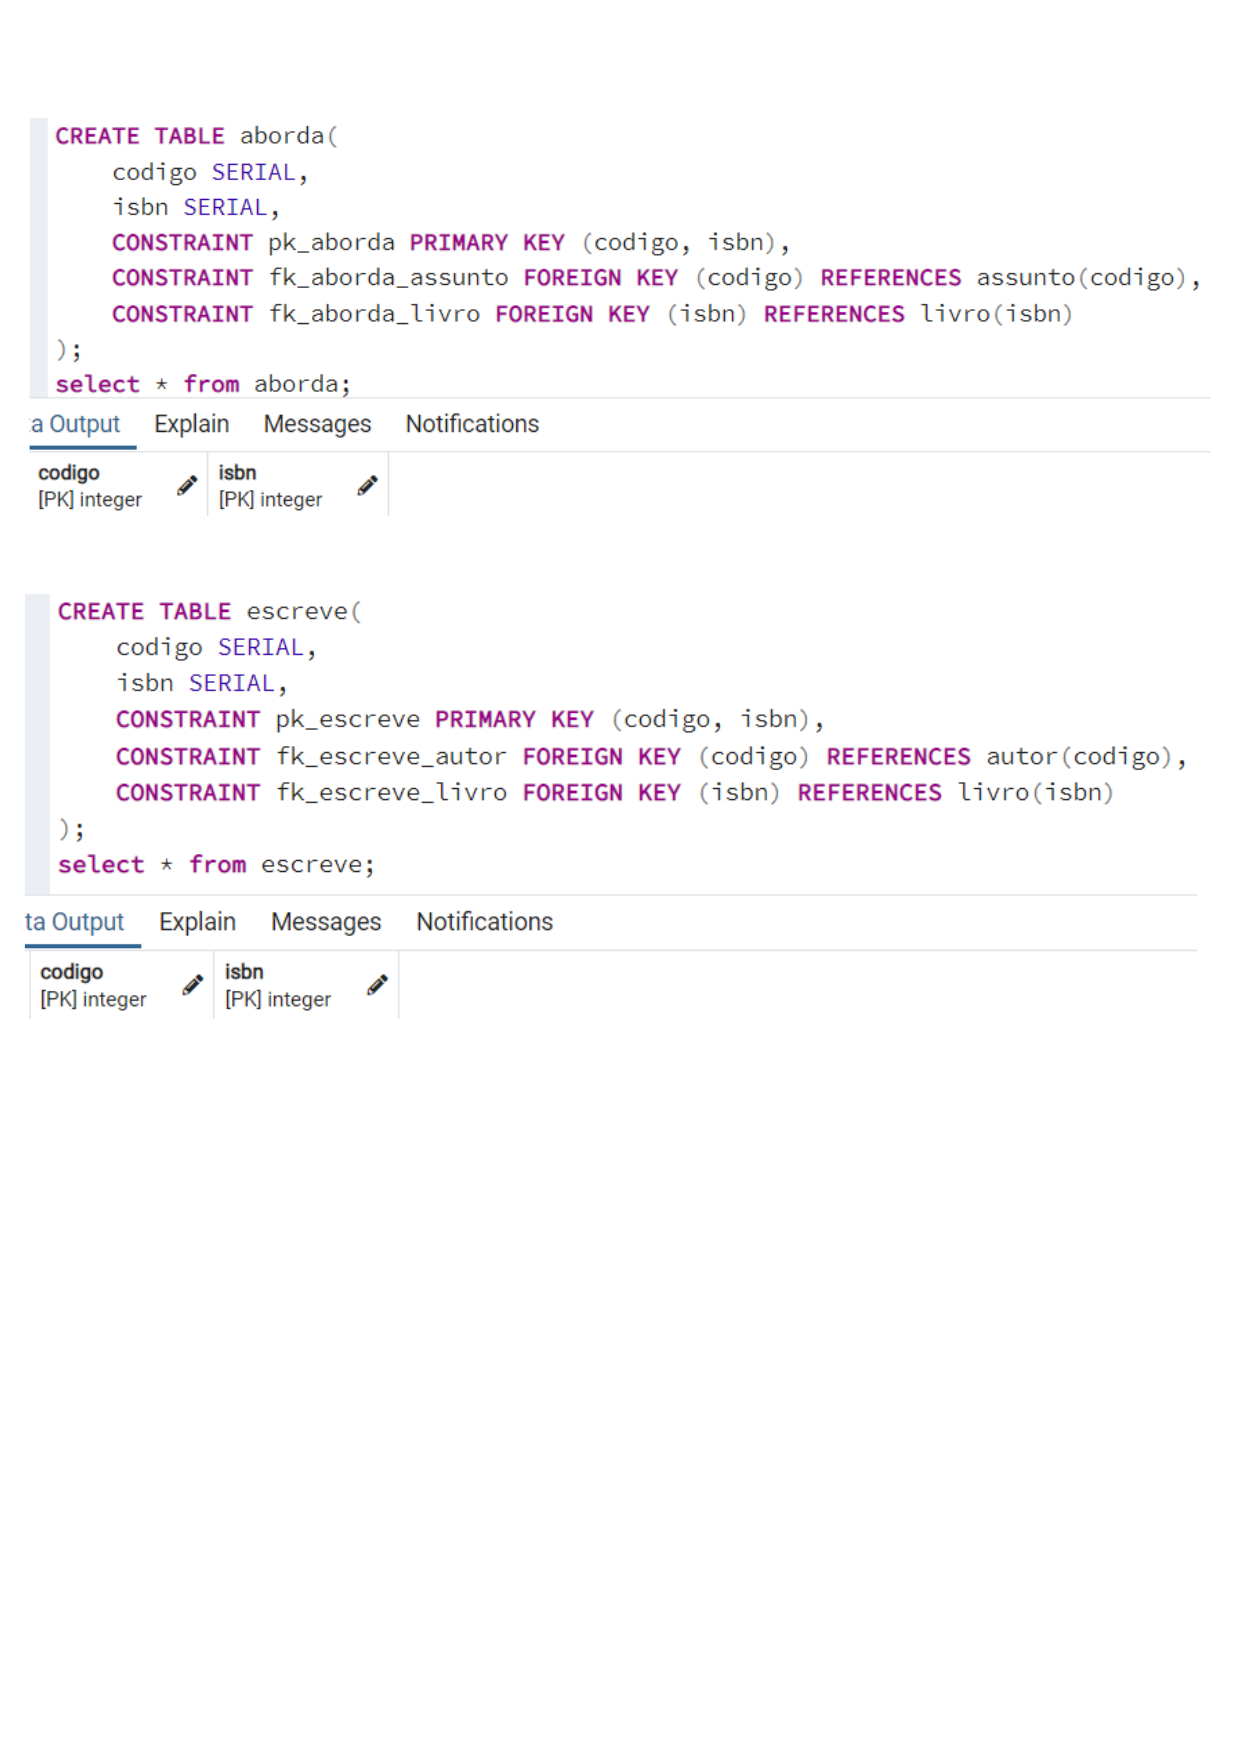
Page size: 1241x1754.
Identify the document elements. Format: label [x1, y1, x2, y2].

picture [24, 594, 1198, 1019]
picture [29, 118, 1211, 516]
